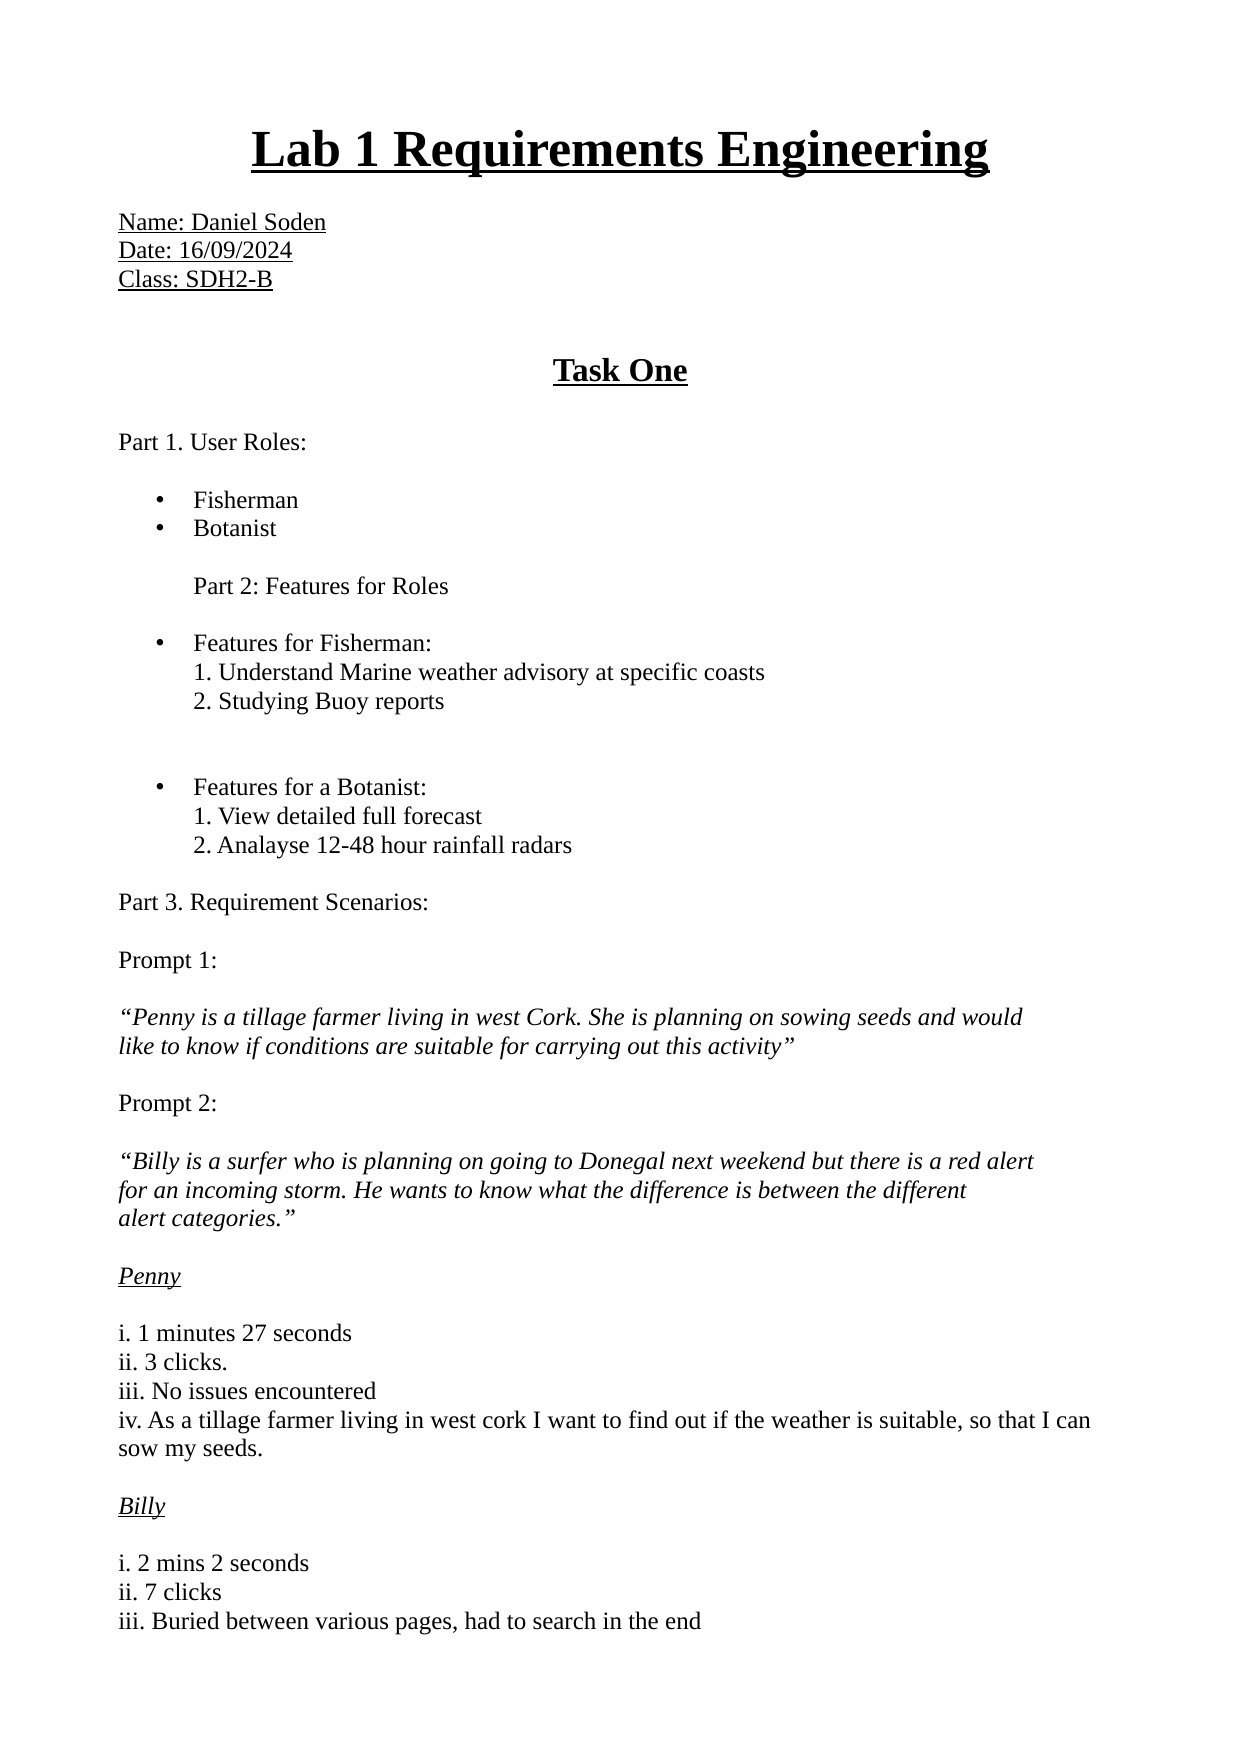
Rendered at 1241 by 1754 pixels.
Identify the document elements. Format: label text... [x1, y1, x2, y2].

text Class: SDH2-B [118, 264, 1122, 293]
list Features for a Botanist: [156, 772, 1122, 801]
list 1. Understand Marine weather advisory at specific coasts [156, 657, 1122, 686]
list Botanist [156, 513, 1122, 542]
text Part 3. Requirement Scenarios: [118, 887, 1122, 916]
list Features for Fisherman: [156, 628, 1122, 657]
list 2. Analayse 12-48 hour rainfall radars [156, 830, 1122, 858]
text Prompt 1: [118, 945, 1122, 973]
text i. 2 mins 2 seconds [118, 1548, 1122, 1577]
text for an incoming storm. He wants to know what the difference is between the different [118, 1175, 1122, 1203]
list Fisherman [156, 485, 1122, 513]
text Part 1. User Roles: [118, 427, 1122, 456]
text Name: Daniel Soden [118, 207, 1122, 236]
text Date: 16/09/2024 [118, 236, 1122, 264]
text Prompt 2: [118, 1088, 1122, 1117]
text i. 1 minutes 27 seconds [118, 1318, 1122, 1347]
text iii. Buried between various pages, had to search in the end [118, 1606, 1122, 1635]
text Task One [118, 351, 1122, 389]
list Part 2: Features for Roles [156, 571, 1122, 600]
text Penny [118, 1261, 1122, 1290]
text iii. No issues encountered [118, 1376, 1122, 1405]
text Lab 1 Requirements Engineering [118, 118, 1122, 178]
text “Penny is a tillage farmer living in west Cork. She is planning on sowing seeds and would [118, 1002, 1122, 1031]
text iv. As a tillage farmer living in west cork I want to find out if the weather is suitable, so that I can sow my seeds. [118, 1405, 1122, 1462]
text Billy [118, 1491, 1122, 1520]
text like to know if conditions are suitable for carrying out this activity” [118, 1031, 1122, 1060]
text “Billy is a surfer who is planning on going to Donegal next weekend but there is a red alert [118, 1146, 1122, 1175]
text alert categories.” [118, 1203, 1122, 1232]
text ii. 3 clicks. [118, 1347, 1122, 1376]
list 1. View detailed full forecast [156, 801, 1122, 830]
list 2. Studying Buoy reports [156, 686, 1122, 715]
text ii. 7 clicks [118, 1577, 1122, 1606]
